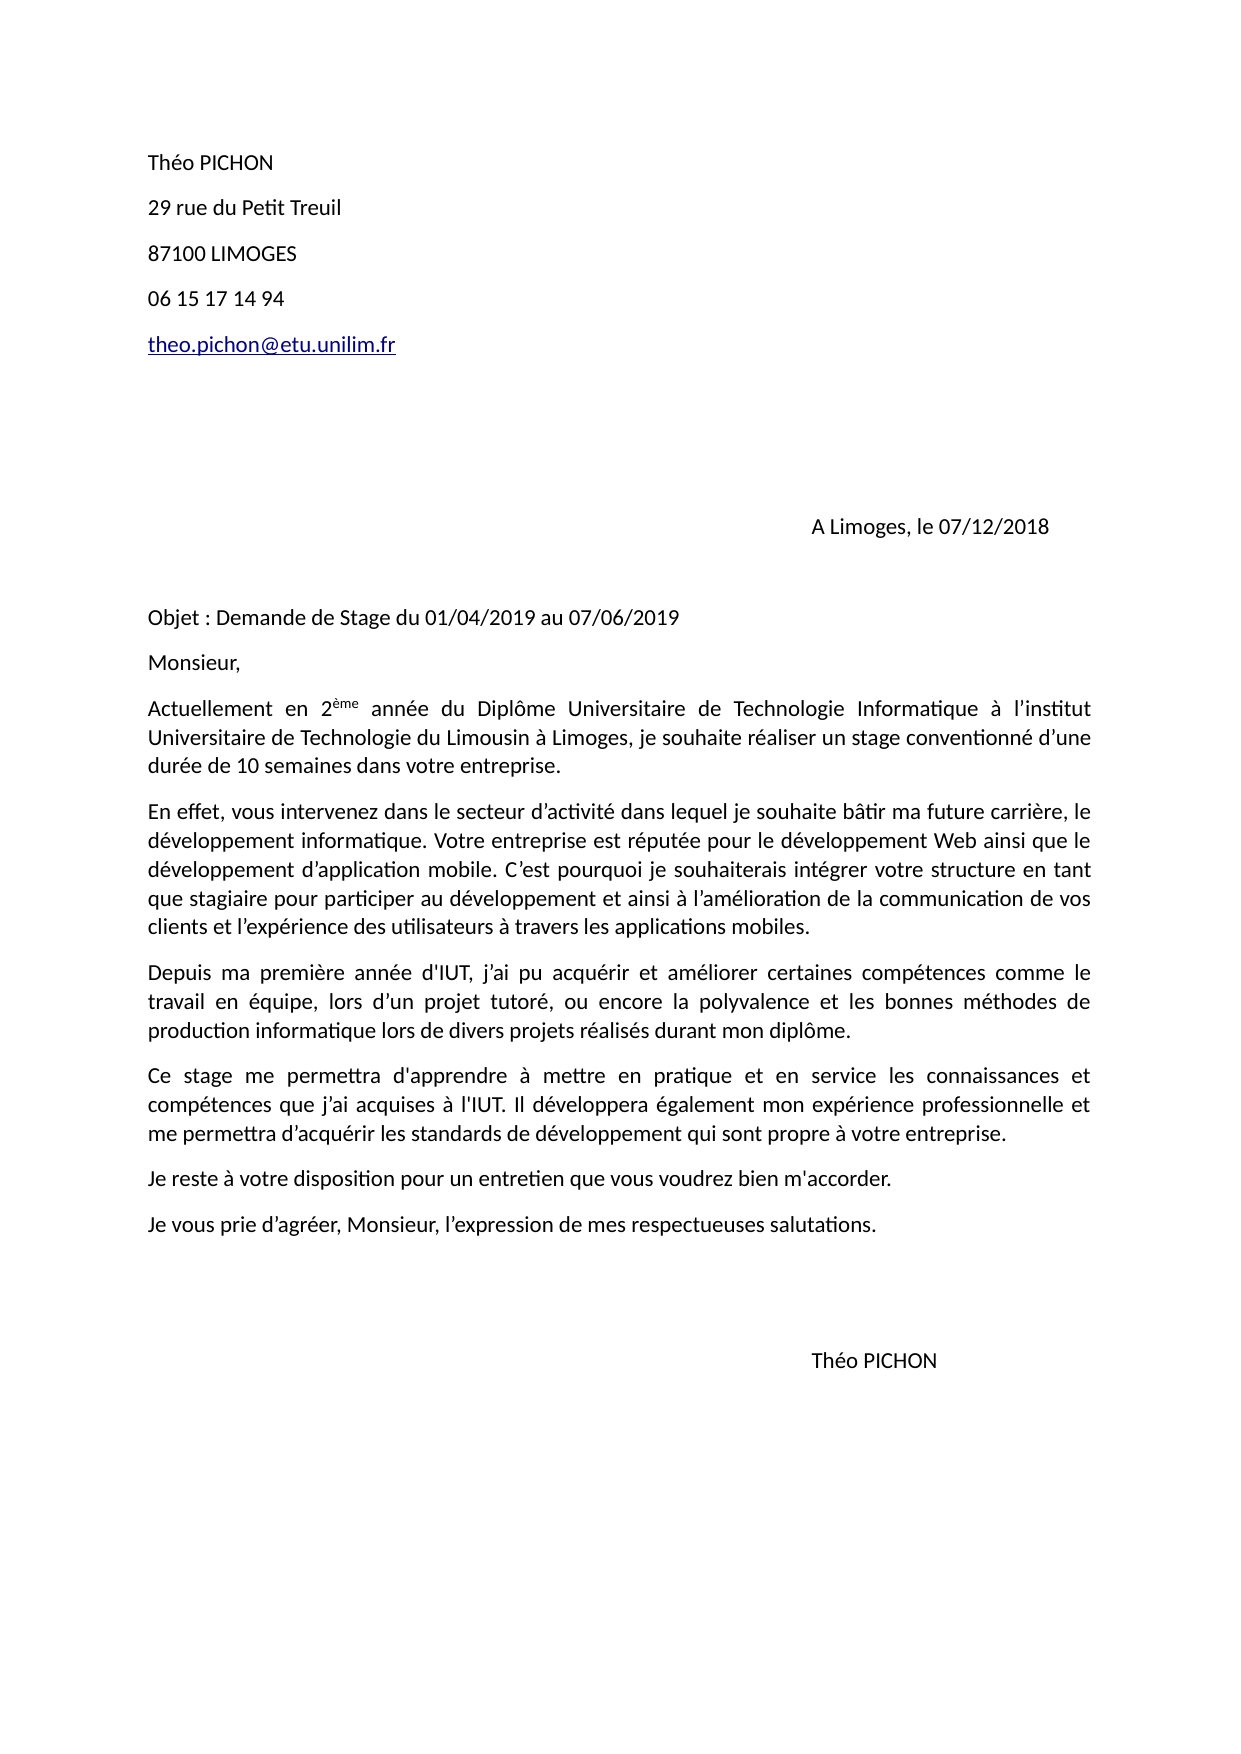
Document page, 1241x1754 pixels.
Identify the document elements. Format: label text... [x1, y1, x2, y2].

text theo.pichon@etu.unilim.fr [148, 330, 1093, 358]
text Théo PICHON [148, 1347, 1093, 1374]
text Je vous prie d’agréer, Monsieur, l’expression de mes respectueuses salutations. [148, 1210, 1093, 1238]
text Théo PICHON [148, 148, 1093, 176]
text Ce stage me permettra d'apprendre à mettre en pratique et en service les connaissances et compétences que j’ai acquises à l'IUT. Il développera également mon expérience professionnelle et me permettra d’acquérir les standards de développement qui sont propre à votre entreprise. [148, 1061, 1093, 1147]
text 87100 LIMOGES [148, 239, 1093, 267]
text 06 15 17 14 94 [148, 284, 1093, 312]
text Objet : Demande de Stage du 01/04/2019 au 07/06/2019 [148, 603, 1093, 631]
text En effet, vous intervenez dans le secteur d’activité dans lequel je souhaite bâtir ma future carrière, le développement informatique. Votre entreprise est réputée pour le développement Web ainsi que le développement d’application mobile. C’est pourquoi je souhaiterais intégrer votre structure en tant que stagiaire pour participer au développement et ainsi à l’amélioration de la communication de vos clients et l’expérience des utilisateurs à travers les applications mobiles. [148, 797, 1093, 941]
text Je reste à votre disposition pour un entretien que vous voudrez bien m'accorder. [148, 1164, 1093, 1192]
text Monsieur, [148, 648, 1093, 676]
text Actuellement en 2ème année du Diplôme Universitaire de Technologie Informatique à l’institut Universitaire de Technologie du Limousin à Limoges, je souhaite réaliser un stage conventionné d’une durée de 10 semaines dans votre entreprise. [148, 694, 1093, 779]
text Depuis ma première année d'IUT, j’ai pu acquérir et améliorer certaines compétences comme le travail en équipe, lors d’un projet tutoré, ou encore la polyvalence et les bonnes méthodes de production informatique lors de divers projets réalisés durant mon diplôme. [148, 958, 1093, 1044]
text A Limoges, le 07/12/2018 [148, 512, 1093, 540]
text 29 rue du Petit Treuil [148, 193, 1093, 221]
